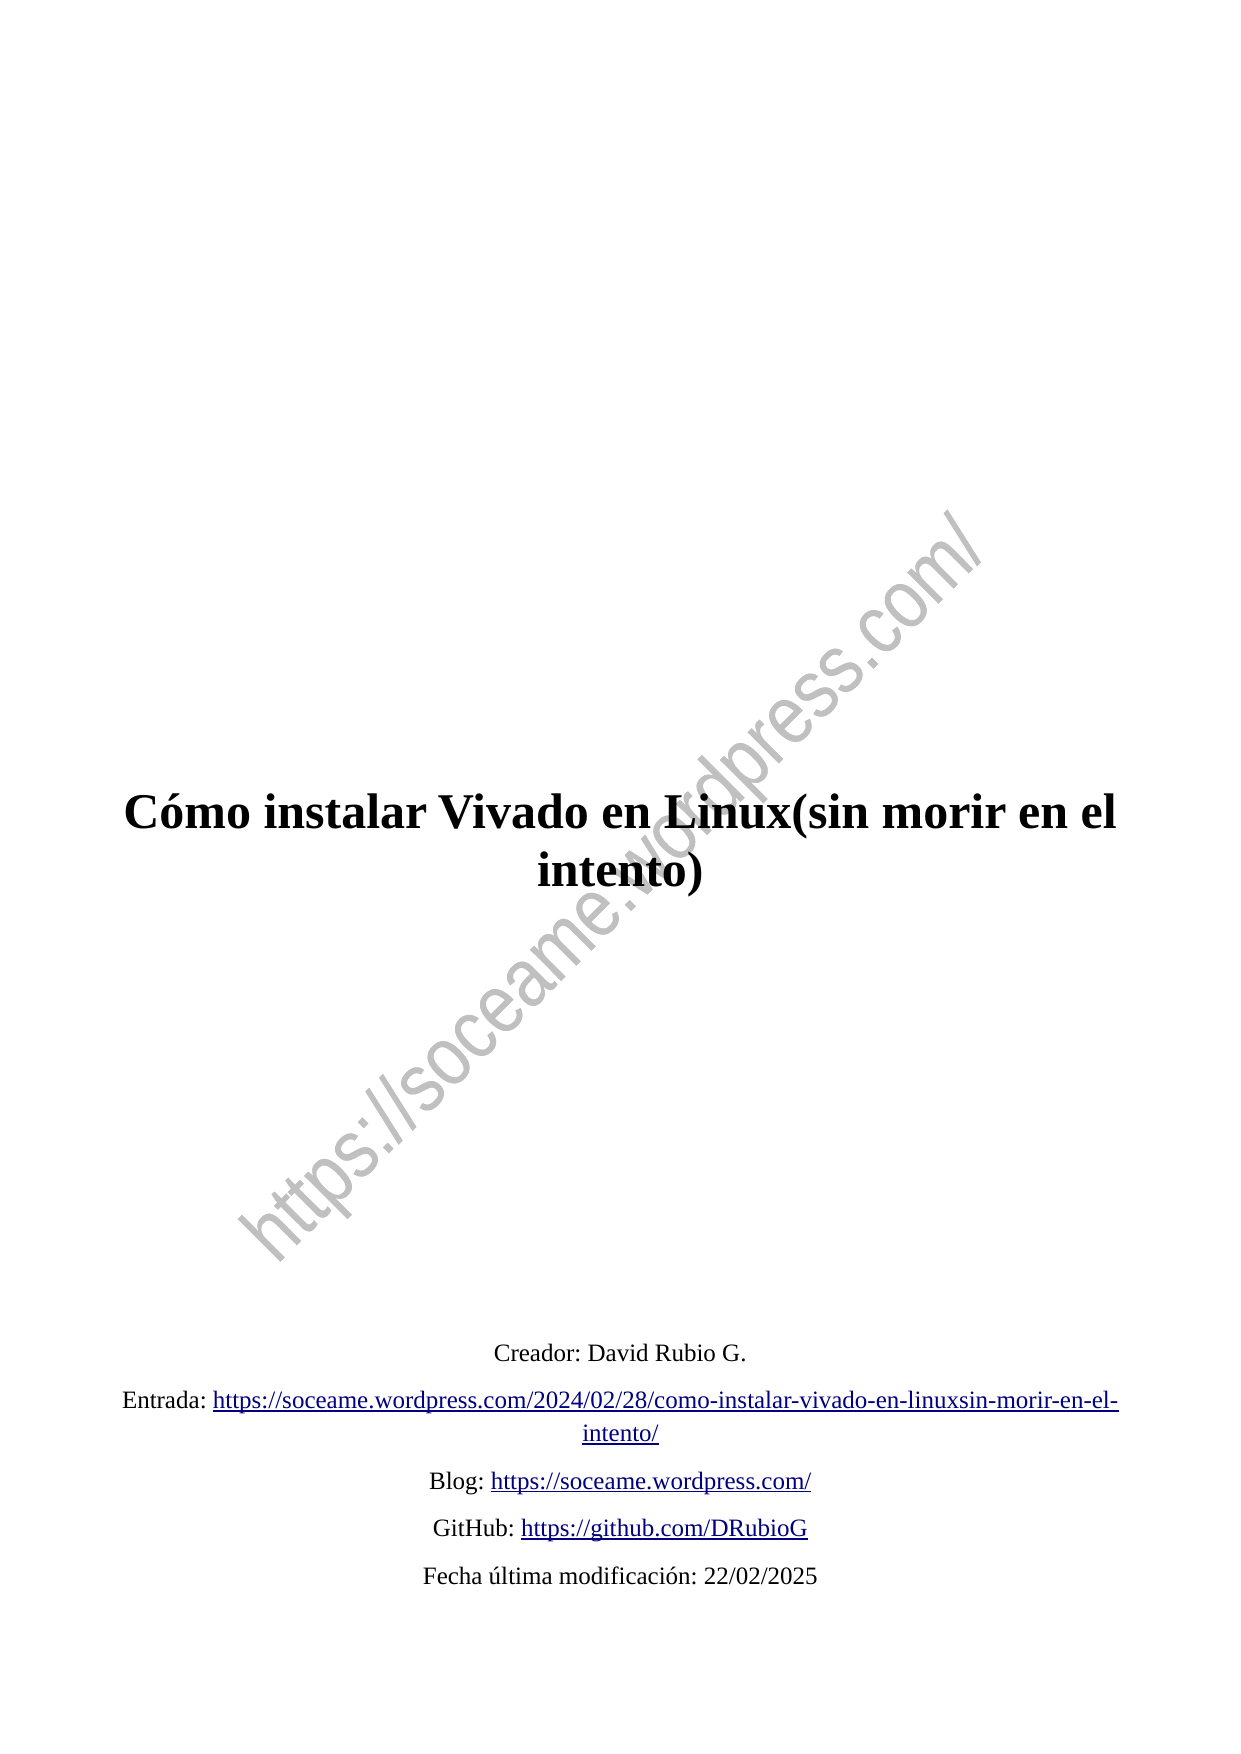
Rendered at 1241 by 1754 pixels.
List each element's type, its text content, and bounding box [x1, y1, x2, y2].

text Creador: David Rubio G. [118, 1338, 1122, 1366]
text Blog: https://soceame.wordpress.com/ [118, 1466, 1122, 1495]
subtitle Cómo instalar Vivado en Linux(sin morir en el intento) [118, 782, 1122, 897]
text Fecha última modificación: 22/02/2025 [118, 1561, 1122, 1590]
text Entrada: https://soceame.wordpress.com/2024/02/28/como-instalar-vivado-en-linuxsin-morir-en-el-intento/ [118, 1385, 1122, 1447]
text GitHub: https://github.com/DRubioG [118, 1513, 1122, 1542]
